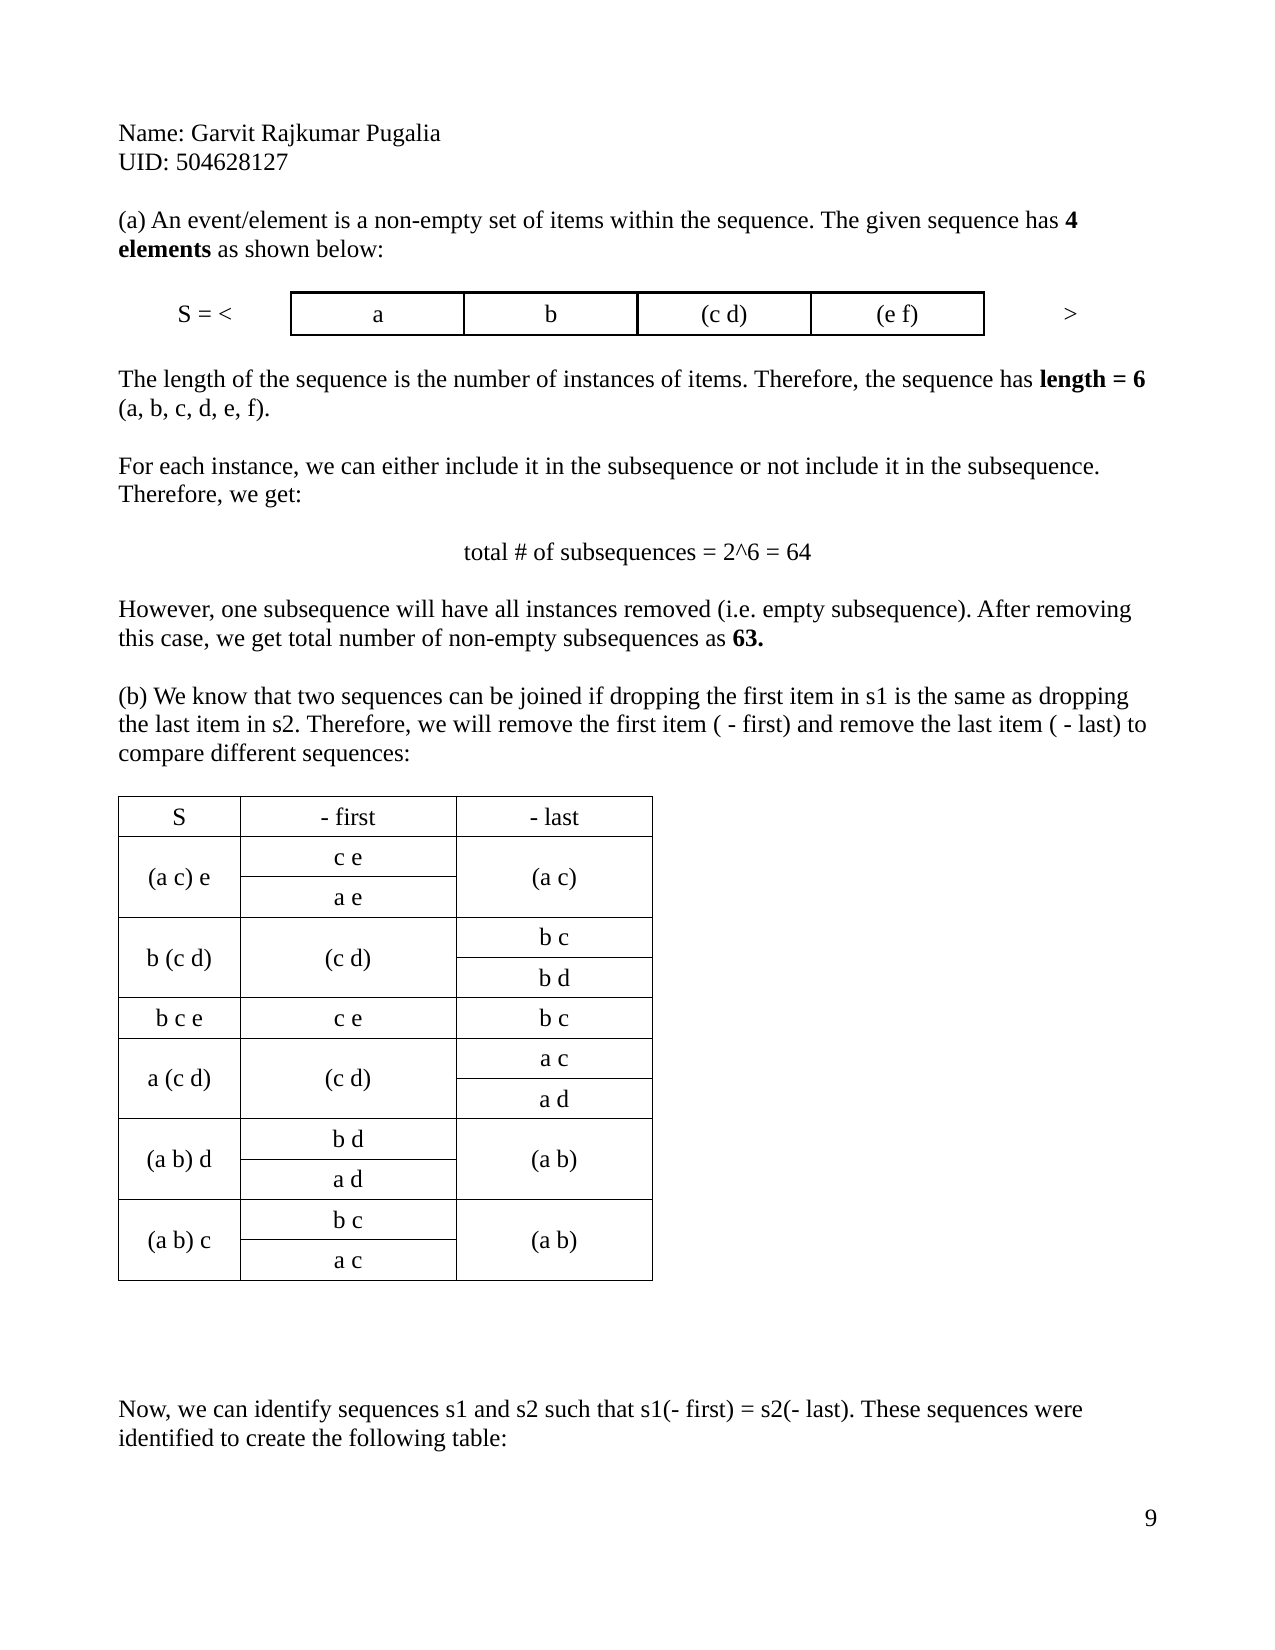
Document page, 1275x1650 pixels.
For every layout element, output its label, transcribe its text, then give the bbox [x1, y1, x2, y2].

table_cell b d [457, 958, 652, 997]
text The length of the sequence is the number of instances of items. Therefore, the sequence has length = 6 (a, b, c, d, e, f). [118, 364, 1157, 422]
text (b) We know that two sequences can be joined if dropping the first item in s1 is the same as dropping the last item in s2. Therefore, we will remove the first item ( - first) and remove the last item ( - last) to compare different sequences: [118, 681, 1157, 767]
text total # of subsequences = 2^6 = 64 [118, 537, 1157, 566]
table_cell (c d) [241, 918, 456, 997]
text Now, we can identify sequences s1 and s2 such that s1(- first) = s2(- last). These sequences were identified to create the following table: [118, 1394, 1157, 1452]
table_cell (a b) [457, 1200, 652, 1279]
table_cell b c [457, 918, 652, 957]
table_cell c e [241, 837, 456, 876]
table_header > [985, 291, 1157, 334]
table_cell (a c) e [119, 837, 240, 917]
table_header S [119, 797, 240, 836]
table_cell b c e [119, 998, 240, 1038]
table_header - first [241, 797, 456, 836]
table_header b [465, 294, 636, 334]
table_cell b d [241, 1119, 456, 1158]
table_cell a c [457, 1039, 652, 1078]
table_header (e f) [812, 294, 983, 334]
table_cell b c [241, 1200, 456, 1239]
table_cell a d [241, 1160, 456, 1199]
table_cell (a b) c [119, 1200, 240, 1279]
text For each instance, we can either include it in the subsequence or not include it in the subsequence. Therefore, we get: [118, 451, 1157, 508]
table_cell b (c d) [119, 918, 240, 997]
table_header (c d) [639, 294, 810, 334]
text However, one subsequence will have all instances removed (i.e. empty subsequence). After removing this case, we get total number of non-empty subsequences as 63. [118, 594, 1157, 652]
table_cell (c d) [241, 1039, 456, 1118]
table_cell a c [241, 1240, 456, 1279]
table_header S = < [118, 291, 290, 334]
table_cell (a b) d [119, 1119, 240, 1199]
table_cell a e [241, 877, 456, 917]
table_cell c e [241, 998, 456, 1038]
table_cell (a c) [457, 837, 652, 917]
table_header - last [457, 797, 652, 836]
table_cell (a b) [457, 1119, 652, 1199]
table_header a [292, 294, 463, 334]
table_cell a (c d) [119, 1039, 240, 1118]
text (a) An event/element is a non-empty set of items within the sequence. The given sequence has 4 elements as shown below: [118, 205, 1157, 263]
table_cell a d [457, 1079, 652, 1118]
table_cell b c [457, 998, 652, 1038]
